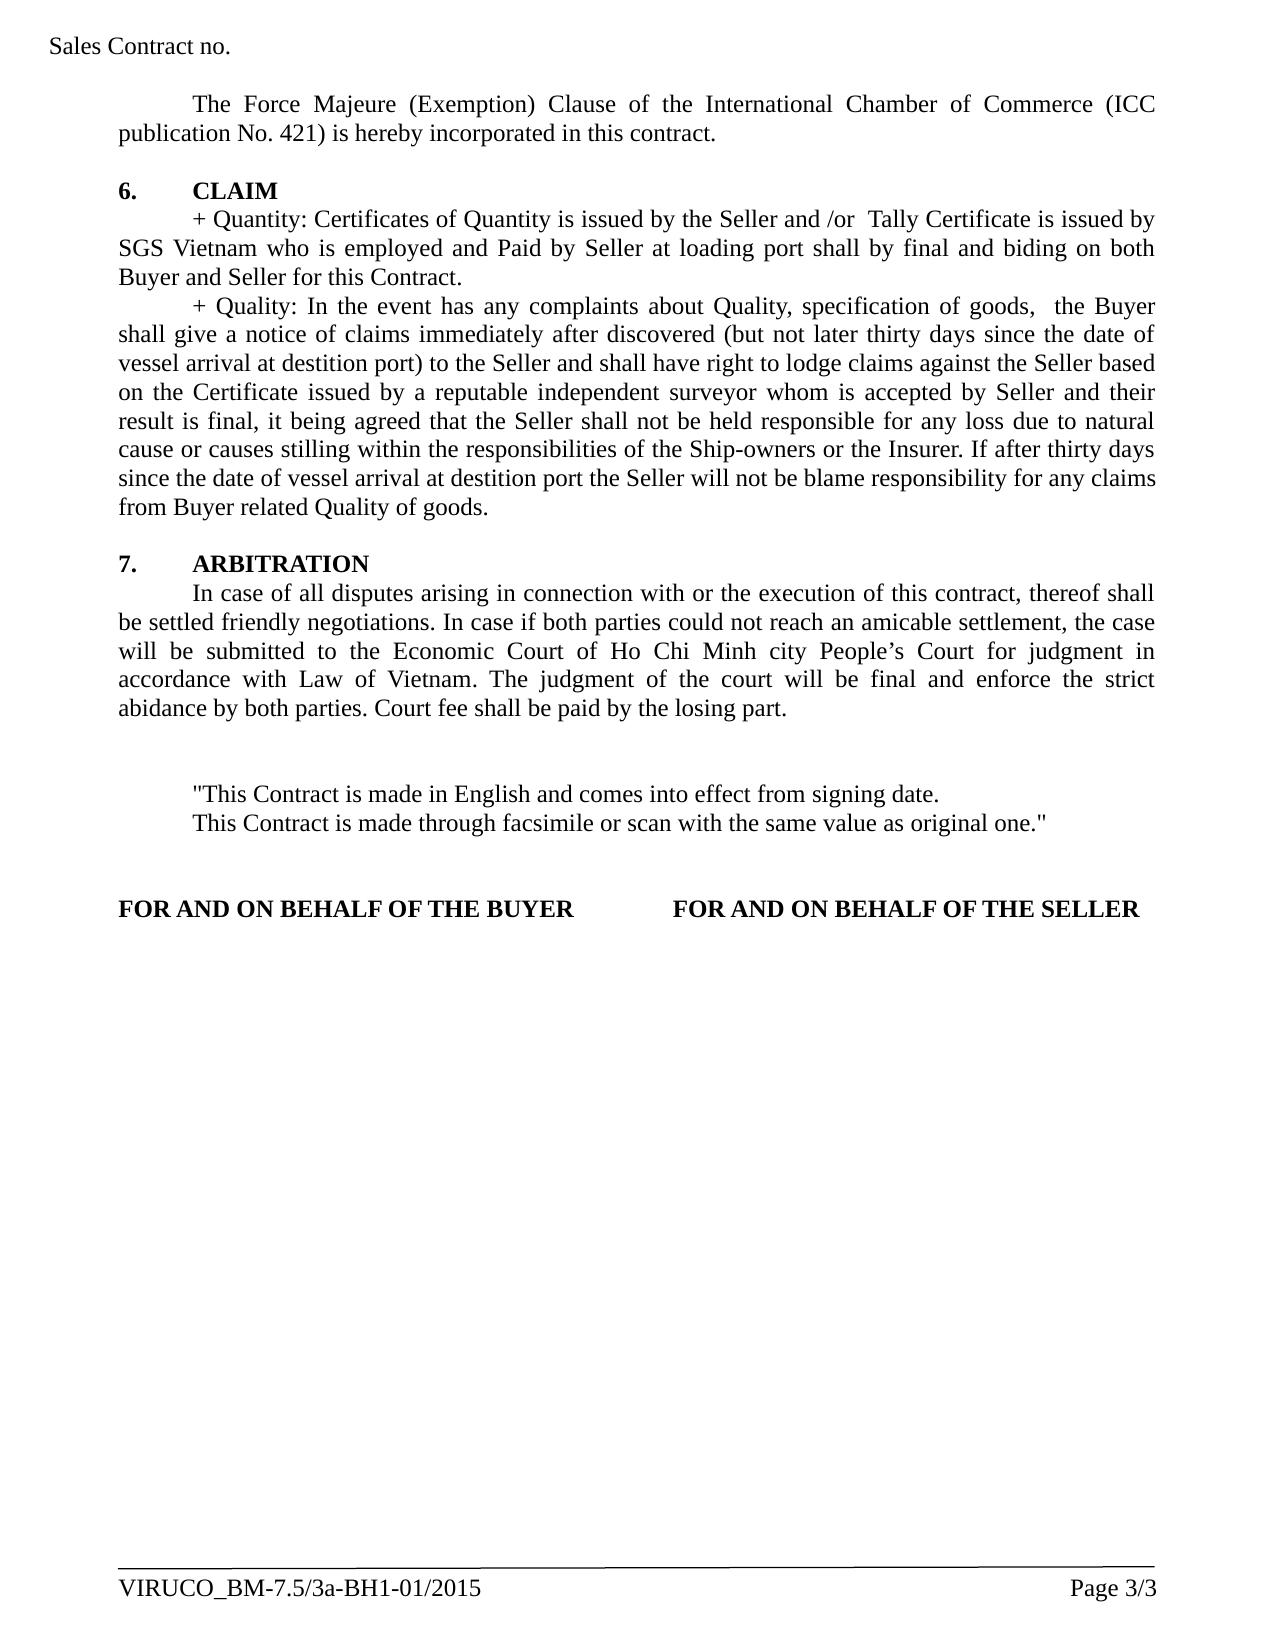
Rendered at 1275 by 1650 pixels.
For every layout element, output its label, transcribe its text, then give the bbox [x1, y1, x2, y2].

text This Contract is made through facsimile or scan with the same value as original one." [118, 808, 1157, 866]
text + Quality: In the event has any complaints about Quality, specification of goods, the Buyer shall give a notice of claims immediately after discovered (but not later thirty days since the date of vessel arrival at destition port) to the Seller and shall have right to lodge claims against the Seller based on the Certificate issued by a reputable independent surveyor whom is accepted by Seller and their result is final, it being agreed that the Seller shall not be held responsible for any loss due to natural cause or causes stilling within the responsibilities of the Ship-owners or the Insurer. If after thirty days since the date of vessel arrival at destition port the Seller will not be blame responsibility for any claims from Buyer related Quality of goods. [118, 291, 1157, 521]
text "This Contract is made in English and comes into effect from signing date. [118, 779, 1157, 808]
text 7. ARBITRATION [118, 549, 1157, 578]
text In case of all disputes arising in connection with or the execution of this contract, thereof shall be settled friendly negotiations. In case if both parties could not reach an amicable settlement, the case will be submitted to the Economic Court of Ho Chi Minh city People’s Court for judgment in accordance with Law of Vietnam. The judgment of the court will be final and enforce the strict abidance by both parties. Court fee shall be paid by the losing part. [118, 578, 1157, 751]
text The Force Majeure (Exemption) Clause of the International Chamber of Commerce (ICC publication No. 421) is hereby incorporated in this contract. [118, 89, 1157, 147]
text FOR AND ON BEHALF OF THE BUYER FOR AND ON BEHALF OF THE SELLER [118, 894, 1157, 923]
text + Quantity: Certificates of Quantity is issued by the Seller and /or Tally Certificate is issued by SGS Vietnam who is employed and Paid by Seller at loading port shall by final and biding on both Buyer and Seller for this Contract. [118, 204, 1157, 291]
text 6. CLAIM [118, 176, 1157, 204]
